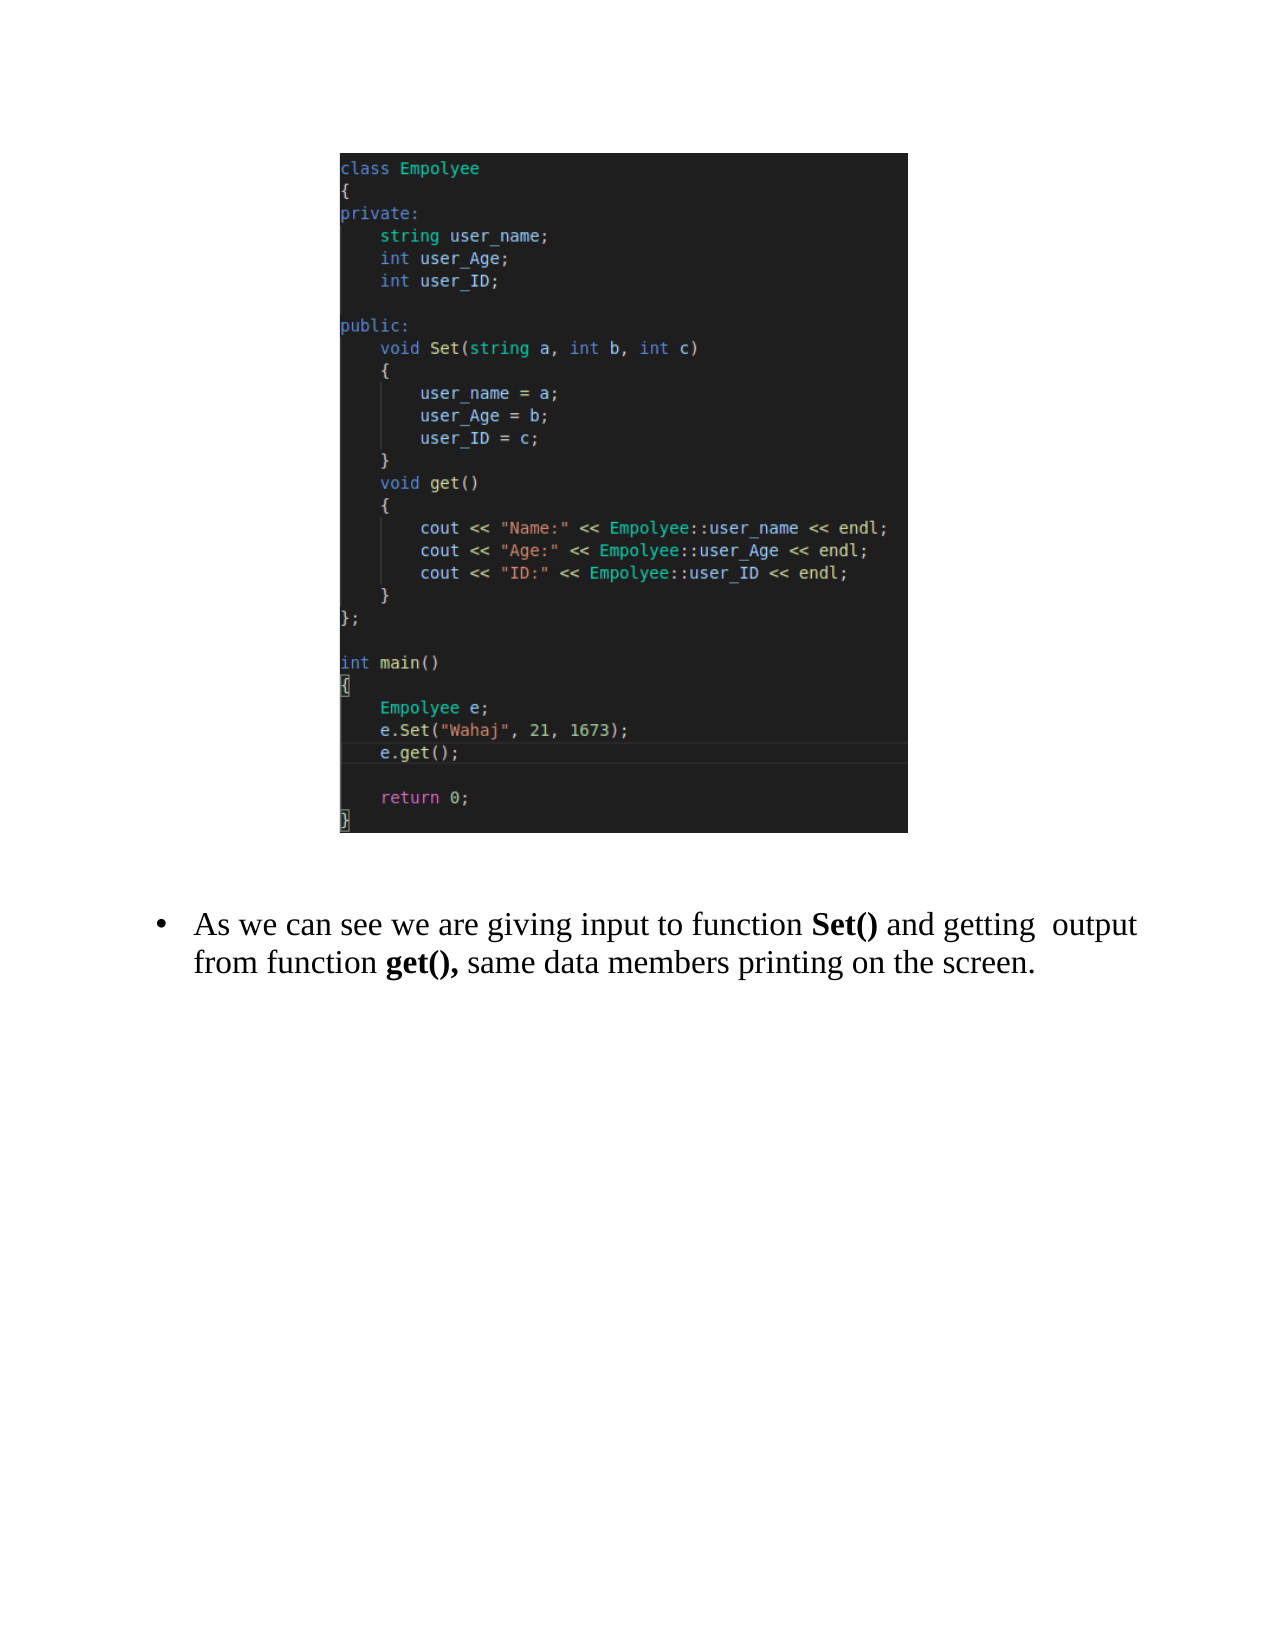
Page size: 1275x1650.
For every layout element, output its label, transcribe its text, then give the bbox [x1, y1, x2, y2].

picture [339, 153, 908, 833]
list As we can see we are giving input to function Set() and getting output from function get(), same data members printing on the screen. [156, 904, 1157, 981]
